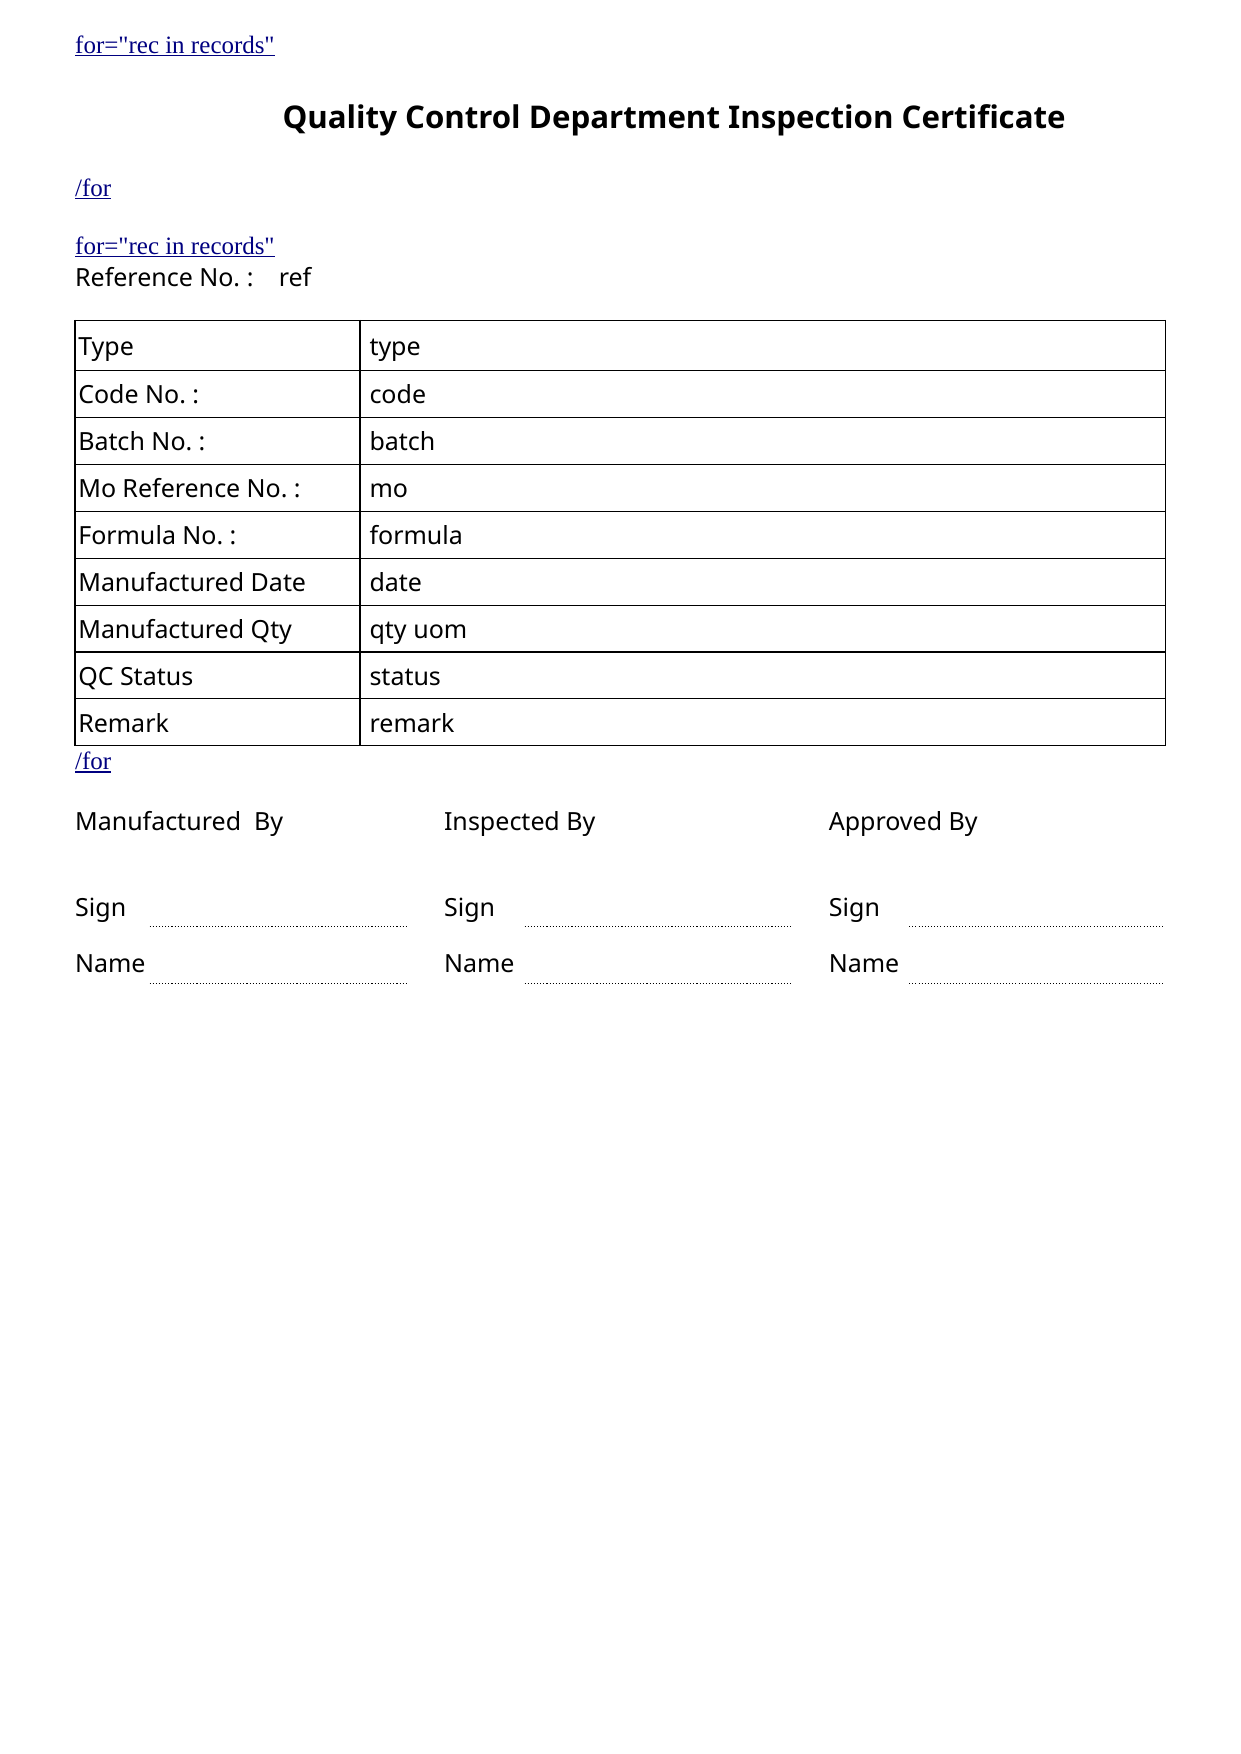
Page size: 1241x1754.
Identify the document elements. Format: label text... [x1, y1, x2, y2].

table_cell mo [361, 465, 1165, 511]
table_cell [909, 926, 1165, 983]
table_cell [407, 926, 444, 983]
text for="rec in records" [75, 231, 1166, 259]
table_cell Manufactured Qty [76, 606, 359, 651]
table_cell Batch No. : [76, 418, 359, 464]
table_cell code [361, 371, 1165, 417]
table_cell [150, 926, 407, 983]
table_cell Sign [75, 870, 149, 926]
table_cell [525, 926, 791, 983]
table_cell formula [361, 512, 1165, 558]
table_header ref [272, 260, 1165, 320]
table_header [407, 804, 444, 870]
table_cell Code No. : [76, 371, 359, 417]
table_header type [361, 321, 1165, 370]
table_cell status [361, 653, 1165, 698]
table_header Approved By [829, 804, 1165, 870]
table_cell Name [75, 926, 149, 983]
table_header Manufactured By [75, 804, 407, 870]
table_cell [150, 870, 407, 926]
text /for [75, 746, 1166, 775]
table_cell [909, 870, 1165, 926]
table_cell [525, 870, 791, 926]
table_cell [407, 870, 444, 926]
table_cell Name [444, 926, 524, 983]
table_header Type [76, 321, 359, 370]
table_cell qty uom [361, 606, 1165, 651]
table_cell Formula No. : [76, 512, 359, 558]
table_cell date [361, 559, 1165, 604]
table_cell [791, 870, 829, 926]
table_cell Remark [76, 699, 359, 745]
table_header Inspected By [444, 804, 791, 870]
table_header [791, 804, 829, 870]
table_cell Mo Reference No. : [76, 465, 359, 511]
table_cell QC Status [76, 653, 359, 698]
table_cell Sign [829, 870, 909, 926]
table_cell remark [361, 699, 1165, 745]
table_cell [791, 926, 829, 983]
table_cell batch [361, 418, 1165, 464]
table_cell Name [829, 926, 909, 983]
table_header Reference No. : [75, 260, 272, 320]
table_cell Sign [444, 870, 524, 926]
table_cell Manufactured Date [76, 559, 359, 604]
